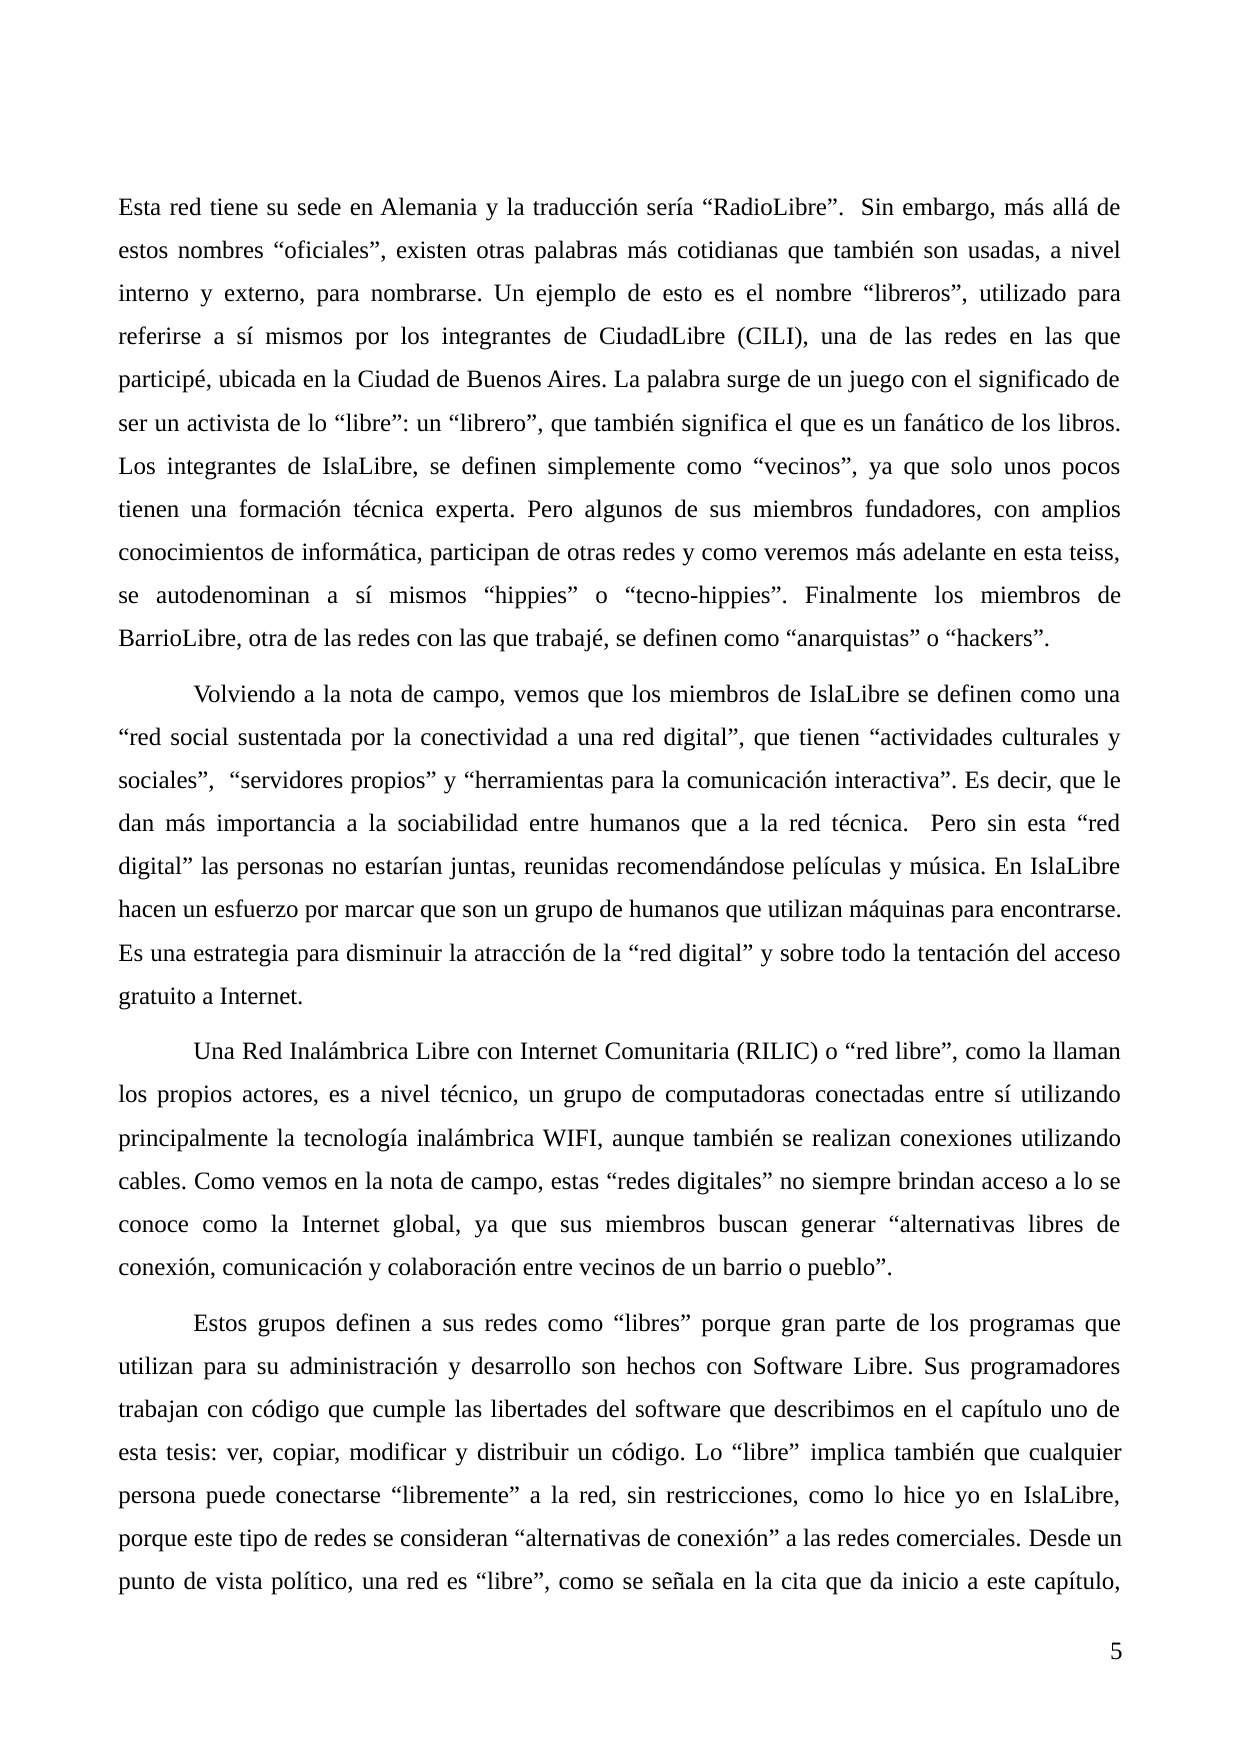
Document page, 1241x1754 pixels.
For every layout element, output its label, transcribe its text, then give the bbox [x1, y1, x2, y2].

text Una Red Inalámbrica Libre con Internet Comunitaria (RILIC) o “red libre”, como la llaman los propios actores, es a nivel técnico, un grupo de computadoras conectadas entre sí utilizando principalmente la tecnología inalámbrica WIFI, aunque también se realizan conexiones utilizando cables. Como vemos en la nota de campo, estas “redes digitales” no siempre brindan acceso a lo se conoce como la Internet global, ya que sus miembros buscan generar “alternativas libres de conexión, comunicación y colaboración entre vecinos de un barrio o pueblo”. [118, 1036, 1122, 1281]
text Esta red tiene su sede en Alemania y la traducción sería “RadioLibre”. Sin embargo, más allá de estos nombres “oficiales”, existen otras palabras más cotidianas que también son usadas, a nivel interno y externo, para nombrarse. Un ejemplo de esto es el nombre “libreros”, utilizado para referirse a sí mismos por los integrantes de CiudadLibre (CILI), una de las redes en las que participé, ubicada en la Ciudad de Buenos Aires. La palabra surge de un juego con el significado de ser un activista de lo “libre”: un “librero”, que también significa el que es un fanático de los libros. Los integrantes de IslaLibre, se definen simplemente como “vecinos”, ya que solo unos pocos tienen una formación técnica experta. Pero algunos de sus miembros fundadores, con amplios conocimientos de informática, participan de otras redes y como veremos más adelante en esta teiss, se autodenominan a sí mismos “hippies” o “tecno-hippies”. Finalmente los miembros de BarrioLibre, otra de las redes con las que trabajé, se definen como “anarquistas” o “hackers”. [118, 192, 1122, 652]
text Estos grupos definen a sus redes como “libres” porque gran parte de los programas que utilizan para su administración y desarrollo son hechos con Software Libre. Sus programadores trabajan con código que cumple las libertades del software que describimos en el capítulo uno de esta tesis: ver, copiar, modificar y distribuir un código. Lo “libre” implica también que cualquier persona puede conectarse “libremente” a la red, sin restricciones, como lo hice yo en IslaLibre, porque este tipo de redes se consideran “alternativas de conexión” a las redes comerciales. Desde un punto de vista político, una red es “libre”, como se señala en la cita que da inicio a este capítulo, [118, 1308, 1122, 1595]
text Volviendo a la nota de campo, vemos que los miembros de IslaLibre se definen como una “red social sustentada por la conectividad a una red digital”, que tienen “actividades culturales y sociales”, “servidores propios” y “herramientas para la comunicación interactiva”. Es decir, que le dan más importancia a la sociabilidad entre humanos que a la red técnica. Pero sin esta “red digital” las personas no estarían juntas, reunidas recomendándose películas y música. En IslaLibre hacen un esfuerzo por marcar que son un grupo de humanos que utilizan máquinas para encontrarse. Es una estrategia para disminuir la atracción de la “red digital” y sobre todo la tentación del acceso gratuito a Internet. [118, 679, 1122, 1009]
